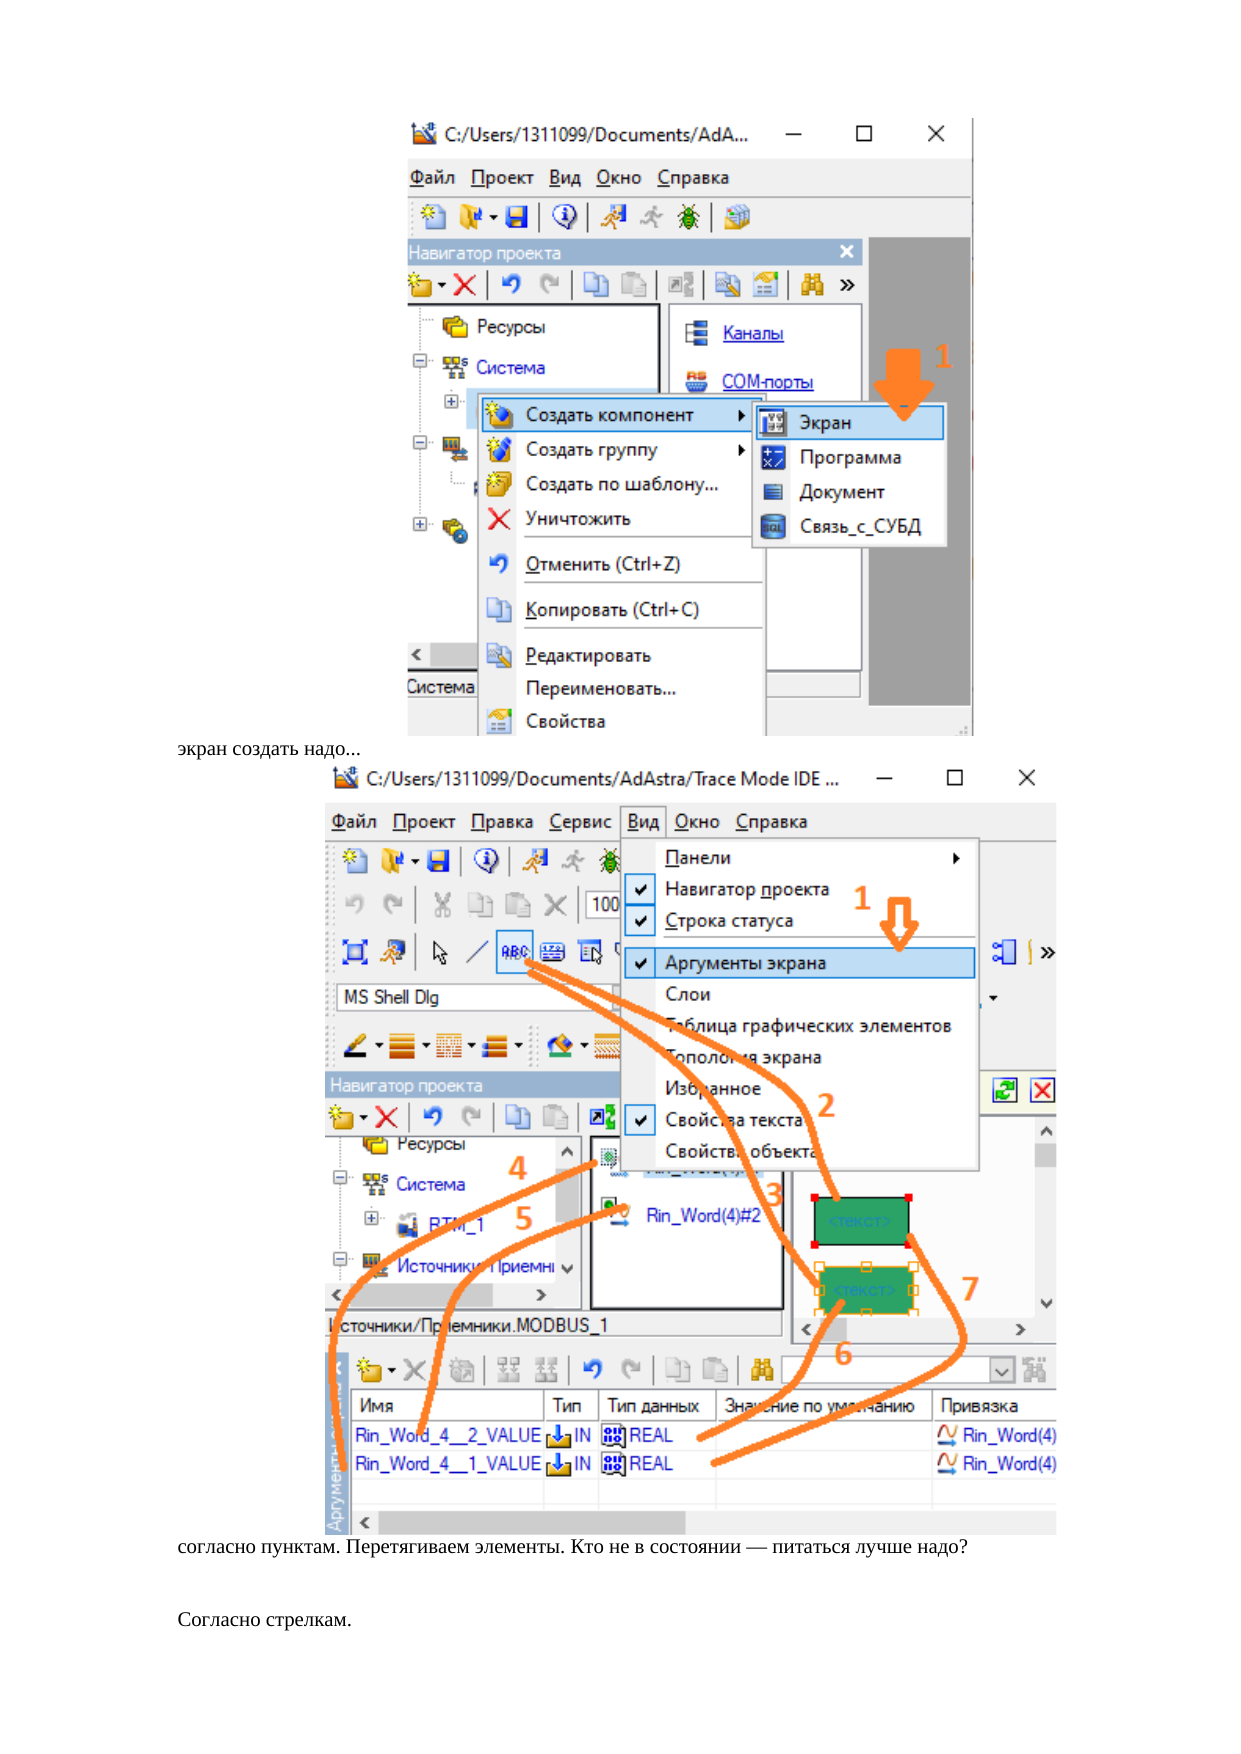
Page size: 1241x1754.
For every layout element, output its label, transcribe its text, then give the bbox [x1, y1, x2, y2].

text экран создать надо... [177, 118, 1204, 759]
text согласно пунктам. Перетягиваем элементы. Кто не в состоянии — питаться лучше надо? [177, 759, 1204, 1558]
text Согласно стрелкам. [177, 1607, 1204, 1631]
